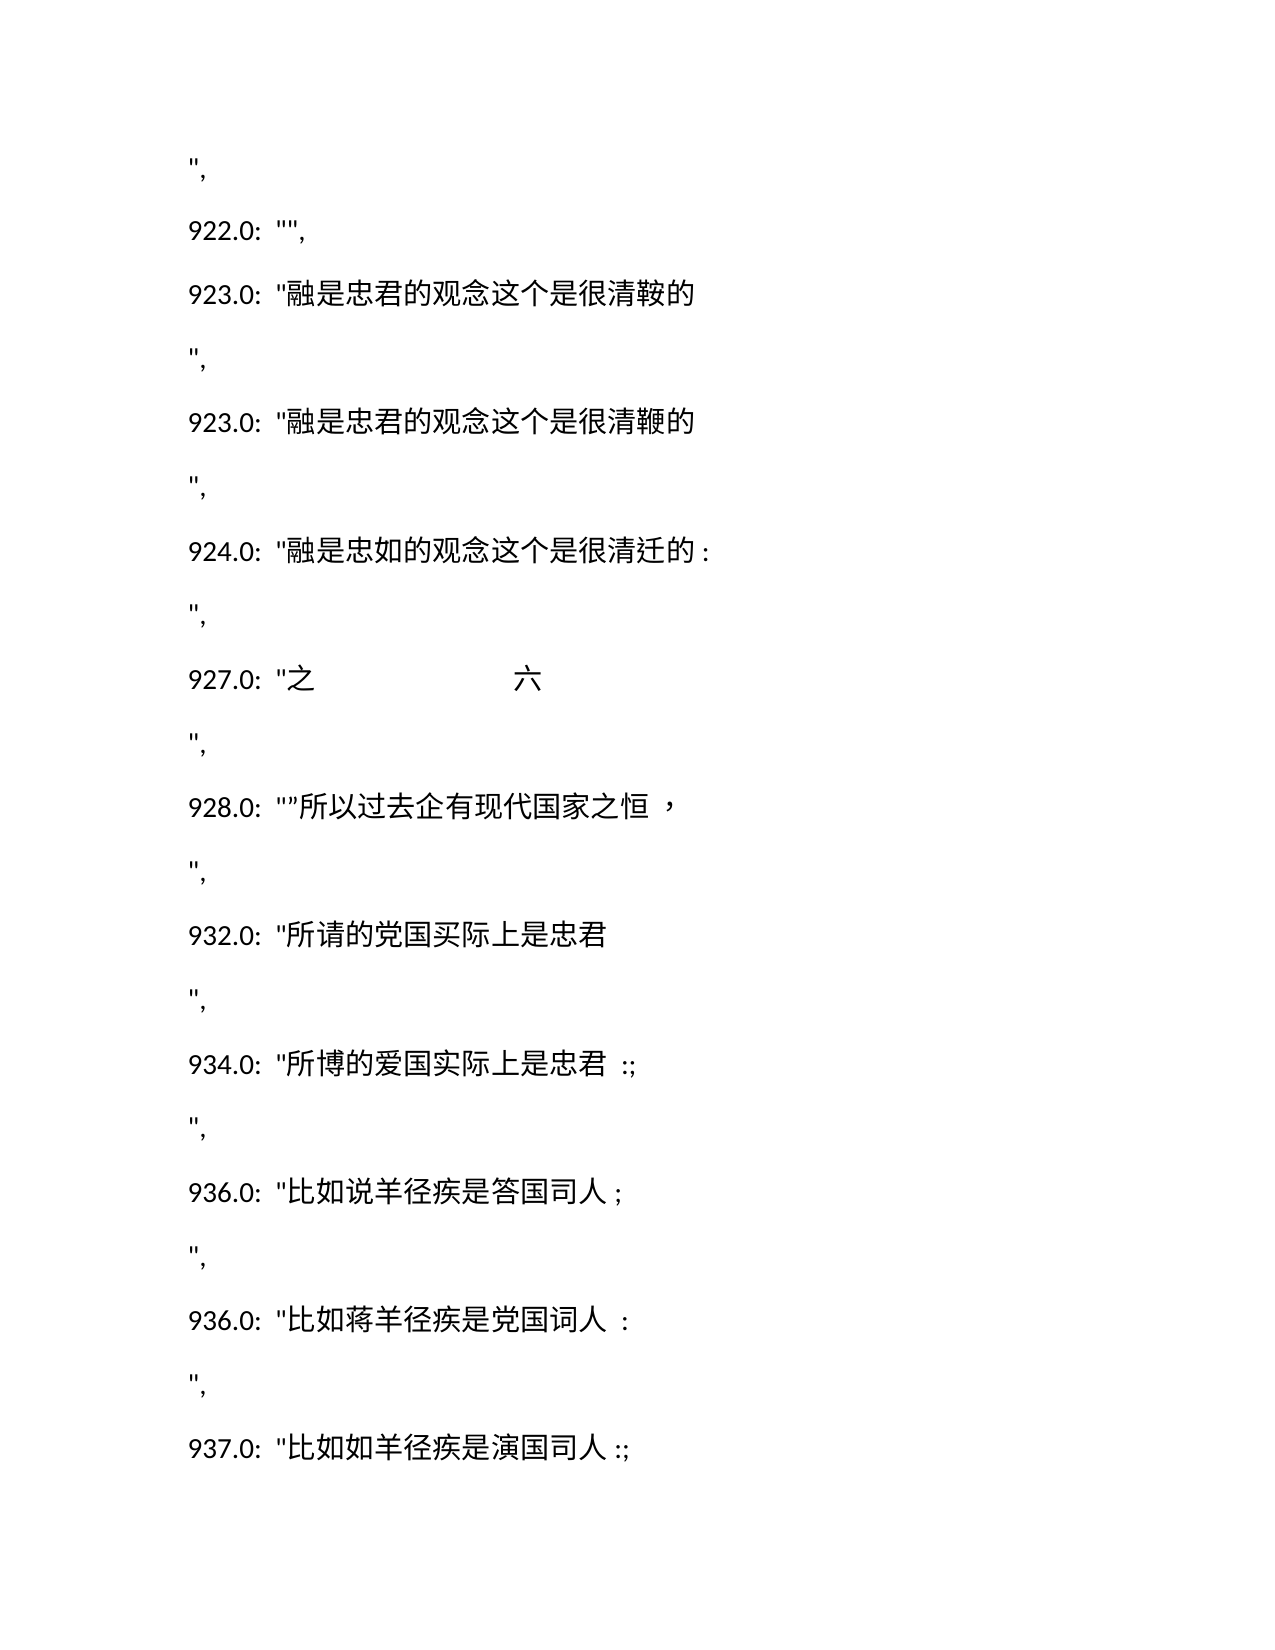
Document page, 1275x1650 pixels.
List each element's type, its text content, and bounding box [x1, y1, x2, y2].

text 928.0: "”所以过去企有现代国家之恒 ， [187, 786, 1087, 826]
text 936.0: "比如蒋羊径疾是党国词人 : [187, 1299, 1087, 1339]
text 932.0: "所请的党国买际上是忠君 [187, 915, 1087, 954]
text ", [187, 468, 1087, 504]
text ", [187, 150, 1087, 186]
text ", [187, 981, 1087, 1017]
text 927.0: "之 六 [187, 658, 1087, 698]
text ", [187, 725, 1087, 760]
text 936.0: "比如说羊径疾是答国司人 ; [187, 1171, 1087, 1211]
text ", [187, 1238, 1087, 1273]
text 937.0: "比如如羊径疾是演国司人 :; [187, 1428, 1087, 1467]
text 923.0: "融是忠君的观念这个是很清鞍的 [187, 273, 1087, 313]
text ", [187, 1366, 1087, 1401]
text 923.0: "融是忠君的观念这个是很清鞭的 [187, 402, 1087, 441]
text ", [187, 1109, 1087, 1145]
text ", [187, 340, 1087, 376]
text ", [187, 853, 1087, 888]
text 934.0: "所博的爱国实际上是忠君 :; [187, 1043, 1087, 1083]
text ", [187, 596, 1087, 632]
text 924.0: "融是忠如的观念这个是很清迁的 : [187, 530, 1087, 570]
text 922.0: "", [187, 212, 1087, 247]
